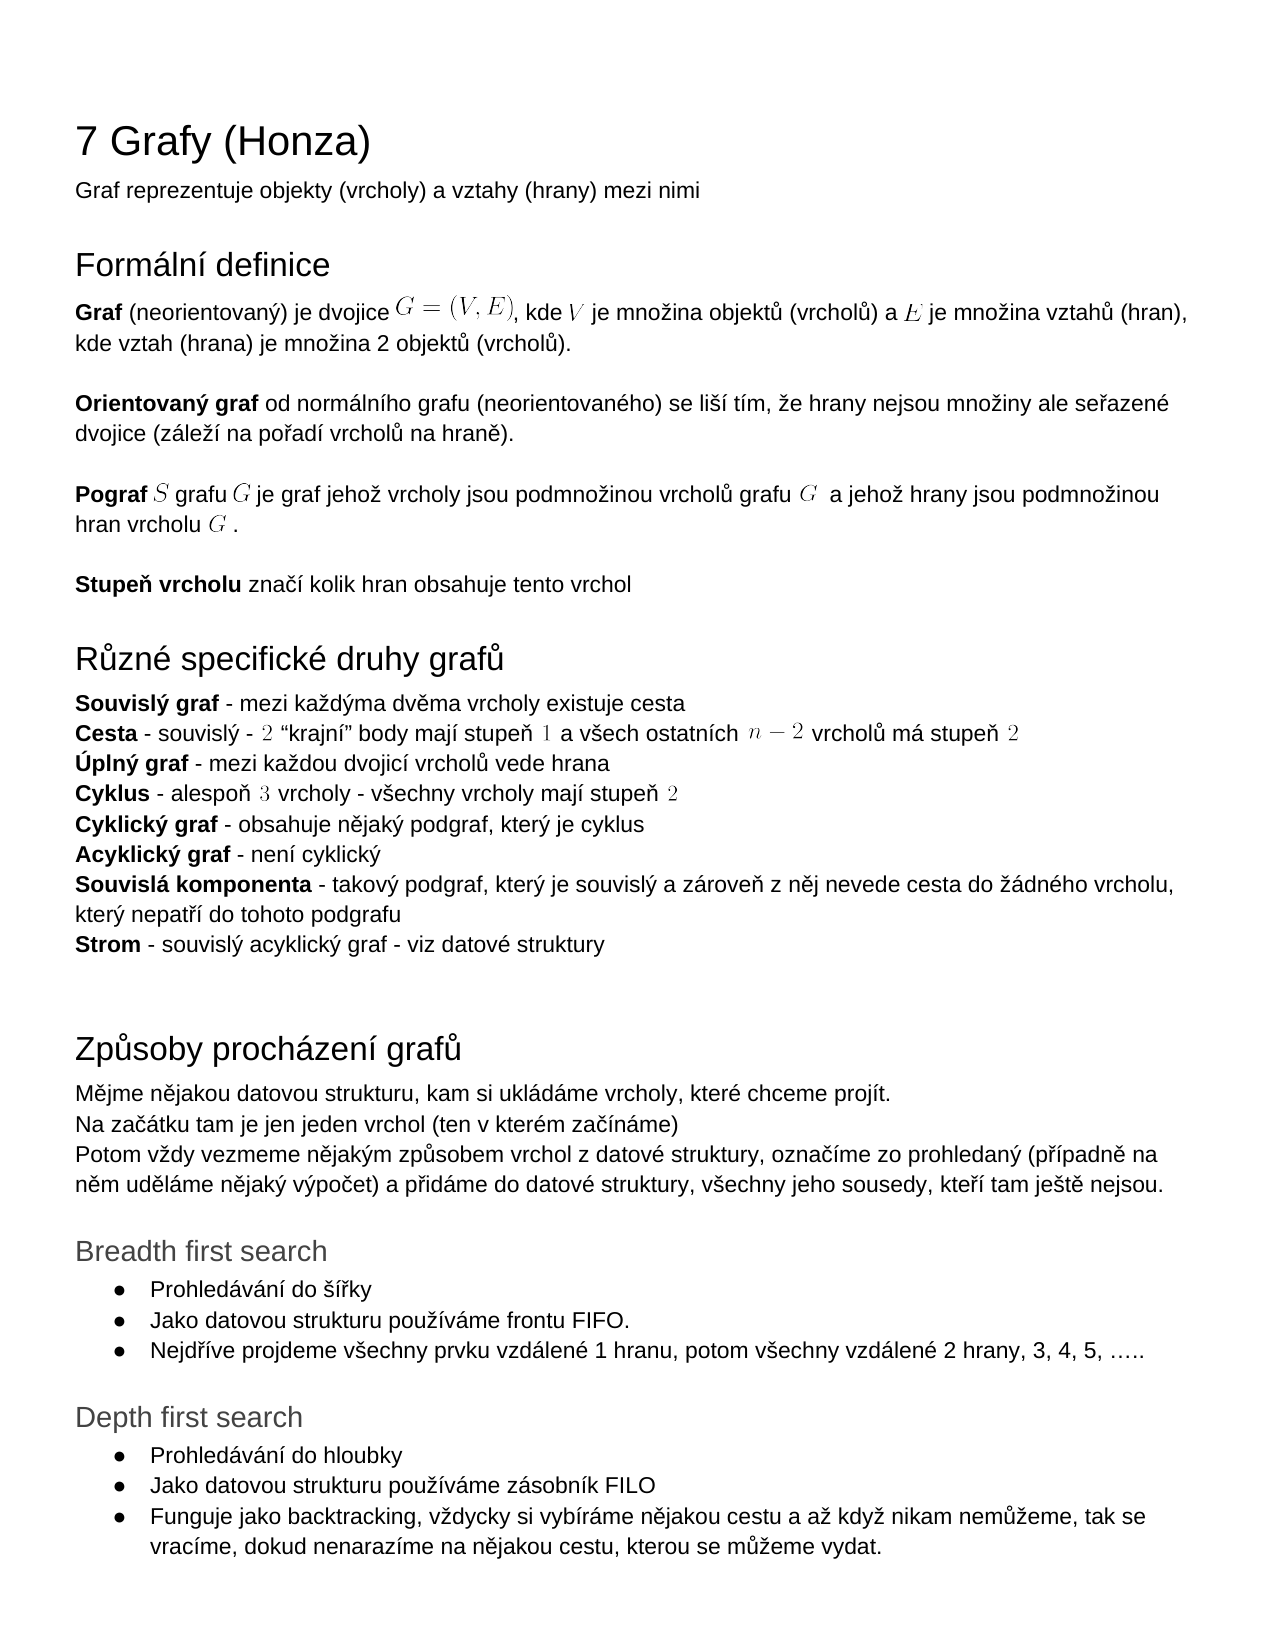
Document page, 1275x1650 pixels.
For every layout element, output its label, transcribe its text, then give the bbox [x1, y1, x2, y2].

subtitle Depth first search [75, 1400, 1200, 1434]
list Prohledávání do šířky [112, 1276, 1200, 1303]
text Souvislý graf - mezi každýma dvěma vrcholy existuje cesta [75, 690, 1200, 716]
text Strom - souvislý acyklický graf - viz datové struktury [75, 931, 1200, 958]
text Acyklický graf - není cyklický [75, 841, 1200, 867]
list Jako datovou strukturu používáme frontu FIFO. [112, 1307, 1200, 1333]
text Stupeň vrcholu značí kolik hran obsahuje tento vrchol [75, 571, 1200, 597]
text Souvislá komponenta - takový podgraf, který je souvislý a zároveň z něj nevede cesta do žádného vrcholu, který nepatří do tohoto podgrafu [75, 871, 1200, 928]
list Funguje jako backtracking, vždycky si vybíráme nějakou cestu a až když nikam nemůžeme, tak se vracíme, dokud nenarazíme na nějakou cestu, kterou se můžeme vydat. [112, 1503, 1200, 1559]
picture [665, 783, 680, 802]
text Na začátku tam je jen jeden vrchol (ten v kterém začínáme) [75, 1111, 1200, 1137]
text Cesta - souvislý - “krajní” body mají stupeň a všech ostatních vrcholů má stupeň [75, 720, 1200, 746]
text Graf reprezentuje objekty (vrcholy) a vztahy (hrany) mezi nimi [75, 177, 1200, 203]
picture [396, 295, 513, 321]
list Nejdříve projdeme všechny prvku vzdálené 1 hranu, potom všechny vzdálené 2 hrany, 3, 4, 5, ….. [112, 1337, 1200, 1363]
picture [903, 304, 923, 321]
text Cyklický graf - obsahuje nějaký podgraf, který je cyklus [75, 811, 1200, 837]
subtitle Breadth first search [75, 1234, 1200, 1268]
picture [153, 483, 169, 502]
list Jako datovou strukturu používáme zásobník FILO [112, 1472, 1200, 1499]
picture [257, 783, 272, 802]
subtitle Formální definice [75, 245, 1200, 283]
subtitle 7 Grafy (Honza) [75, 117, 1200, 164]
picture [207, 513, 233, 533]
text Potom vždy vezmeme nějakým způsobem vrchol z datové struktury, označíme zo prohledaný (případně na něm uděláme nějaký výpočet) a přidáme do datové struktury, všechny jeho sousedy, kteří tam ještě nejsou. [75, 1141, 1200, 1197]
text Graf (neorientovaný) je dvojice , kde je množina objektů (vrcholů) a je množina vztahů (hran), kde vztah (hrana) je množina 2 objektů (vrcholů). [75, 296, 1200, 356]
picture [568, 304, 586, 321]
subtitle Způsoby procházení grafů [75, 1029, 1200, 1068]
text Pograf grafu je graf jehož vrcholy jsou podmnožinou vrcholů grafu a jehož hrany jsou podmnožinou hran vrcholu . [75, 481, 1200, 537]
picture [798, 483, 823, 502]
subtitle Různé specifické druhy grafů [75, 639, 1200, 677]
text Cyklus - alespoň vrcholy - všechny vrcholy mají stupeň [75, 780, 1200, 807]
list Prohledávání do hloubky [112, 1442, 1200, 1468]
picture [745, 720, 806, 742]
picture [259, 722, 275, 742]
text Mějme nějakou datovou strukturu, kam si ukládáme vrcholy, které chceme projít. [75, 1080, 1200, 1107]
picture [539, 722, 554, 742]
text Orientovaný graf od normálního grafu (neorientovaného) se liší tím, že hrany nejsou množiny ale seřazené dvojice (záleží na pořadí vrcholů na hraně). [75, 390, 1200, 446]
picture [1005, 722, 1021, 742]
picture [233, 483, 251, 502]
text Úplný graf - mezi každou dvojicí vrcholů vede hrana [75, 750, 1200, 777]
